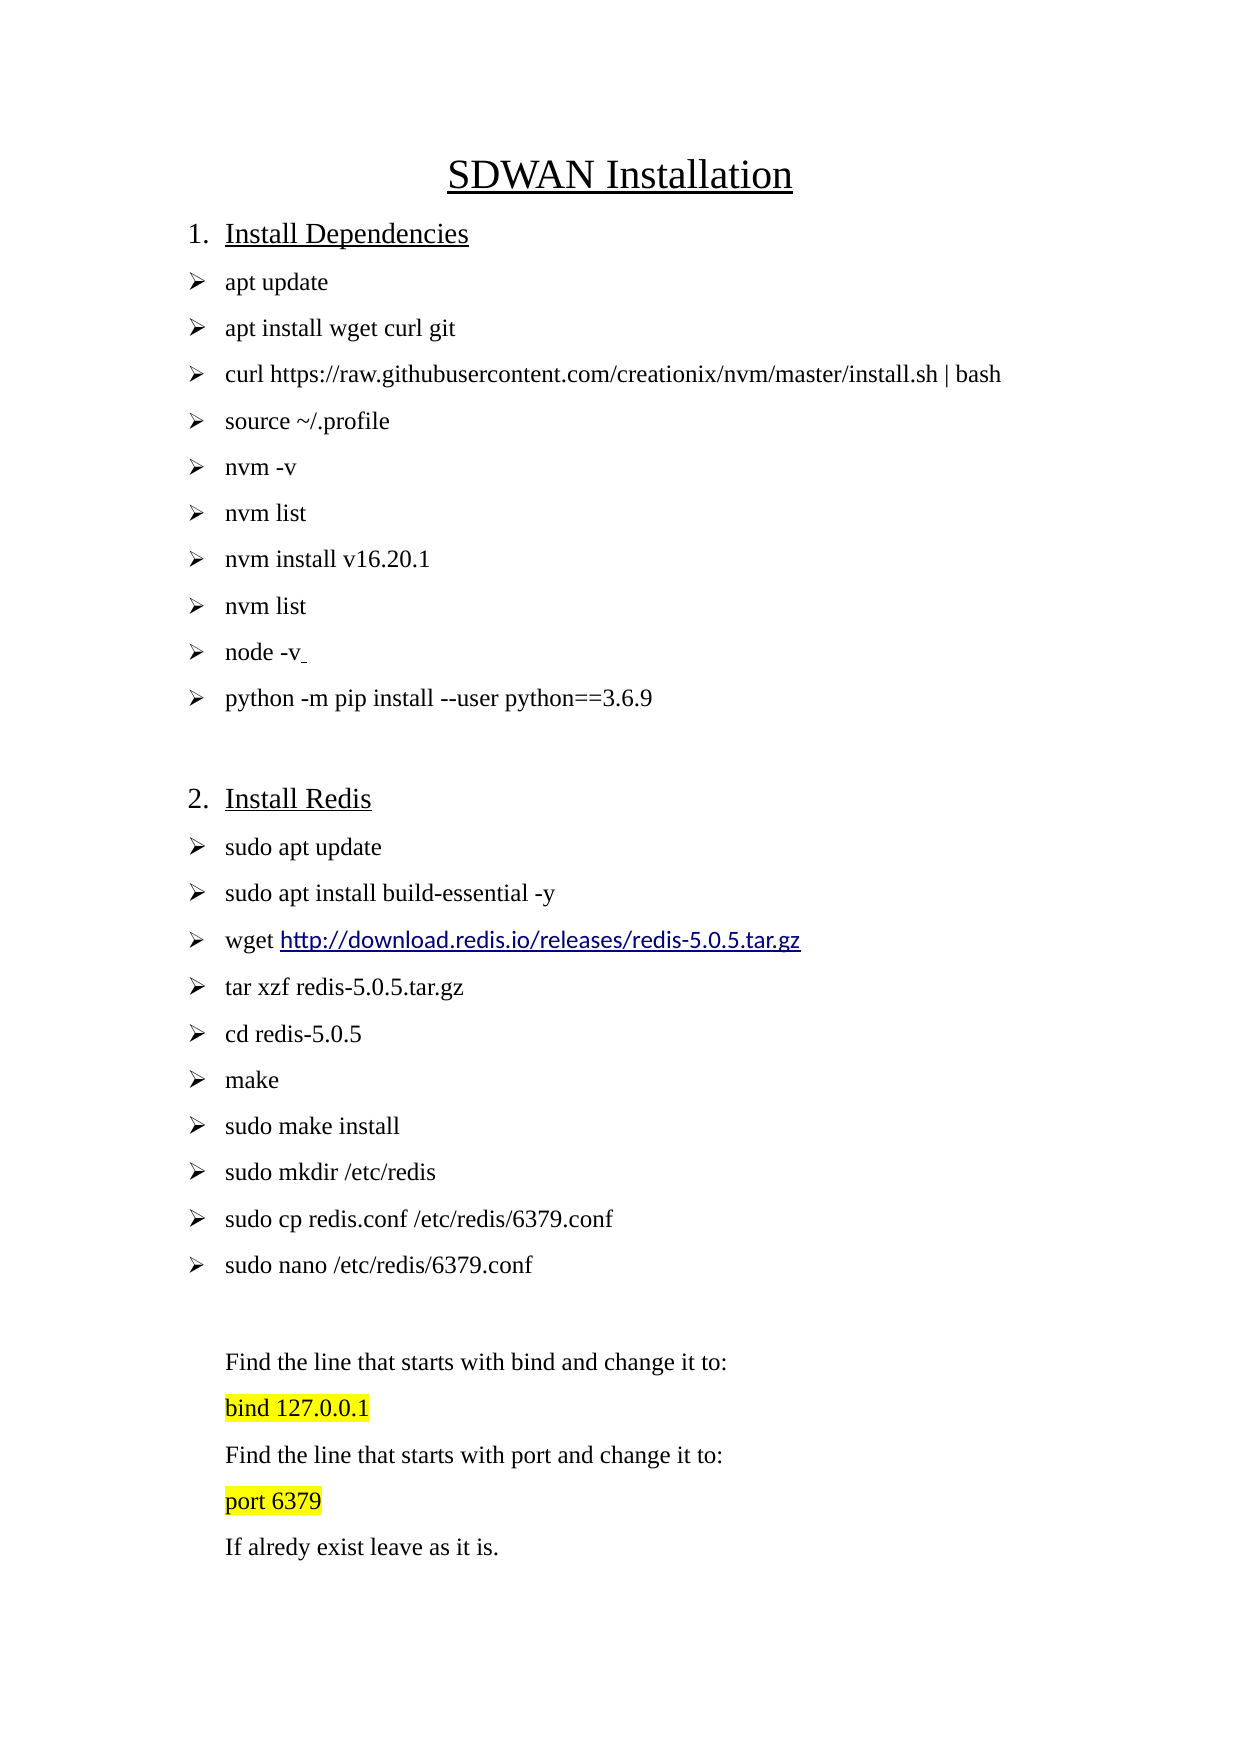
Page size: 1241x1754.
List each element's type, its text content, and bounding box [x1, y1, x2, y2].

list sudo make install [187, 1111, 1090, 1140]
list make [187, 1065, 1090, 1094]
list sudo apt update [187, 832, 1090, 861]
list nvm install v16.20.1 [187, 544, 1090, 573]
text SDWAN Installation [150, 150, 1090, 198]
list wget http://download.redis.io/releases/redis-5.0.5.tar.gz [187, 924, 1090, 955]
list apt install wget curl git [187, 313, 1090, 342]
list Install Redis [187, 781, 1090, 814]
list sudo nano /etc/redis/6379.conf [187, 1250, 1090, 1279]
list node -v [187, 637, 1090, 666]
list sudo mkdir /etc/redis [187, 1157, 1090, 1186]
list Find the line that starts with port and change it to: [225, 1440, 1090, 1468]
list source ~/.profile [187, 406, 1090, 434]
list apt update [187, 267, 1090, 296]
list bind 127.0.0.1 [225, 1393, 1090, 1422]
list nvm list [187, 498, 1090, 527]
list tar xzf redis-5.0.5.tar.gz [187, 972, 1090, 1001]
list nvm list [187, 591, 1090, 619]
list Install Dependencies [187, 216, 1090, 249]
list If alredy exist leave as it is. [225, 1532, 1090, 1561]
list nvm -v [187, 452, 1090, 481]
list Find the line that starts with bind and change it to: [225, 1347, 1090, 1376]
list cd redis-5.0.5 [187, 1019, 1090, 1047]
list sudo cp redis.conf /etc/redis/6379.conf [187, 1204, 1090, 1232]
list port 6379 [225, 1486, 1090, 1515]
list python -m pip install --user python==3.6.9 [187, 683, 1090, 712]
list curl https://raw.githubusercontent.com/creationix/nvm/master/install.sh | bash [187, 359, 1090, 388]
list sudo apt install build-essential -y [187, 878, 1090, 907]
